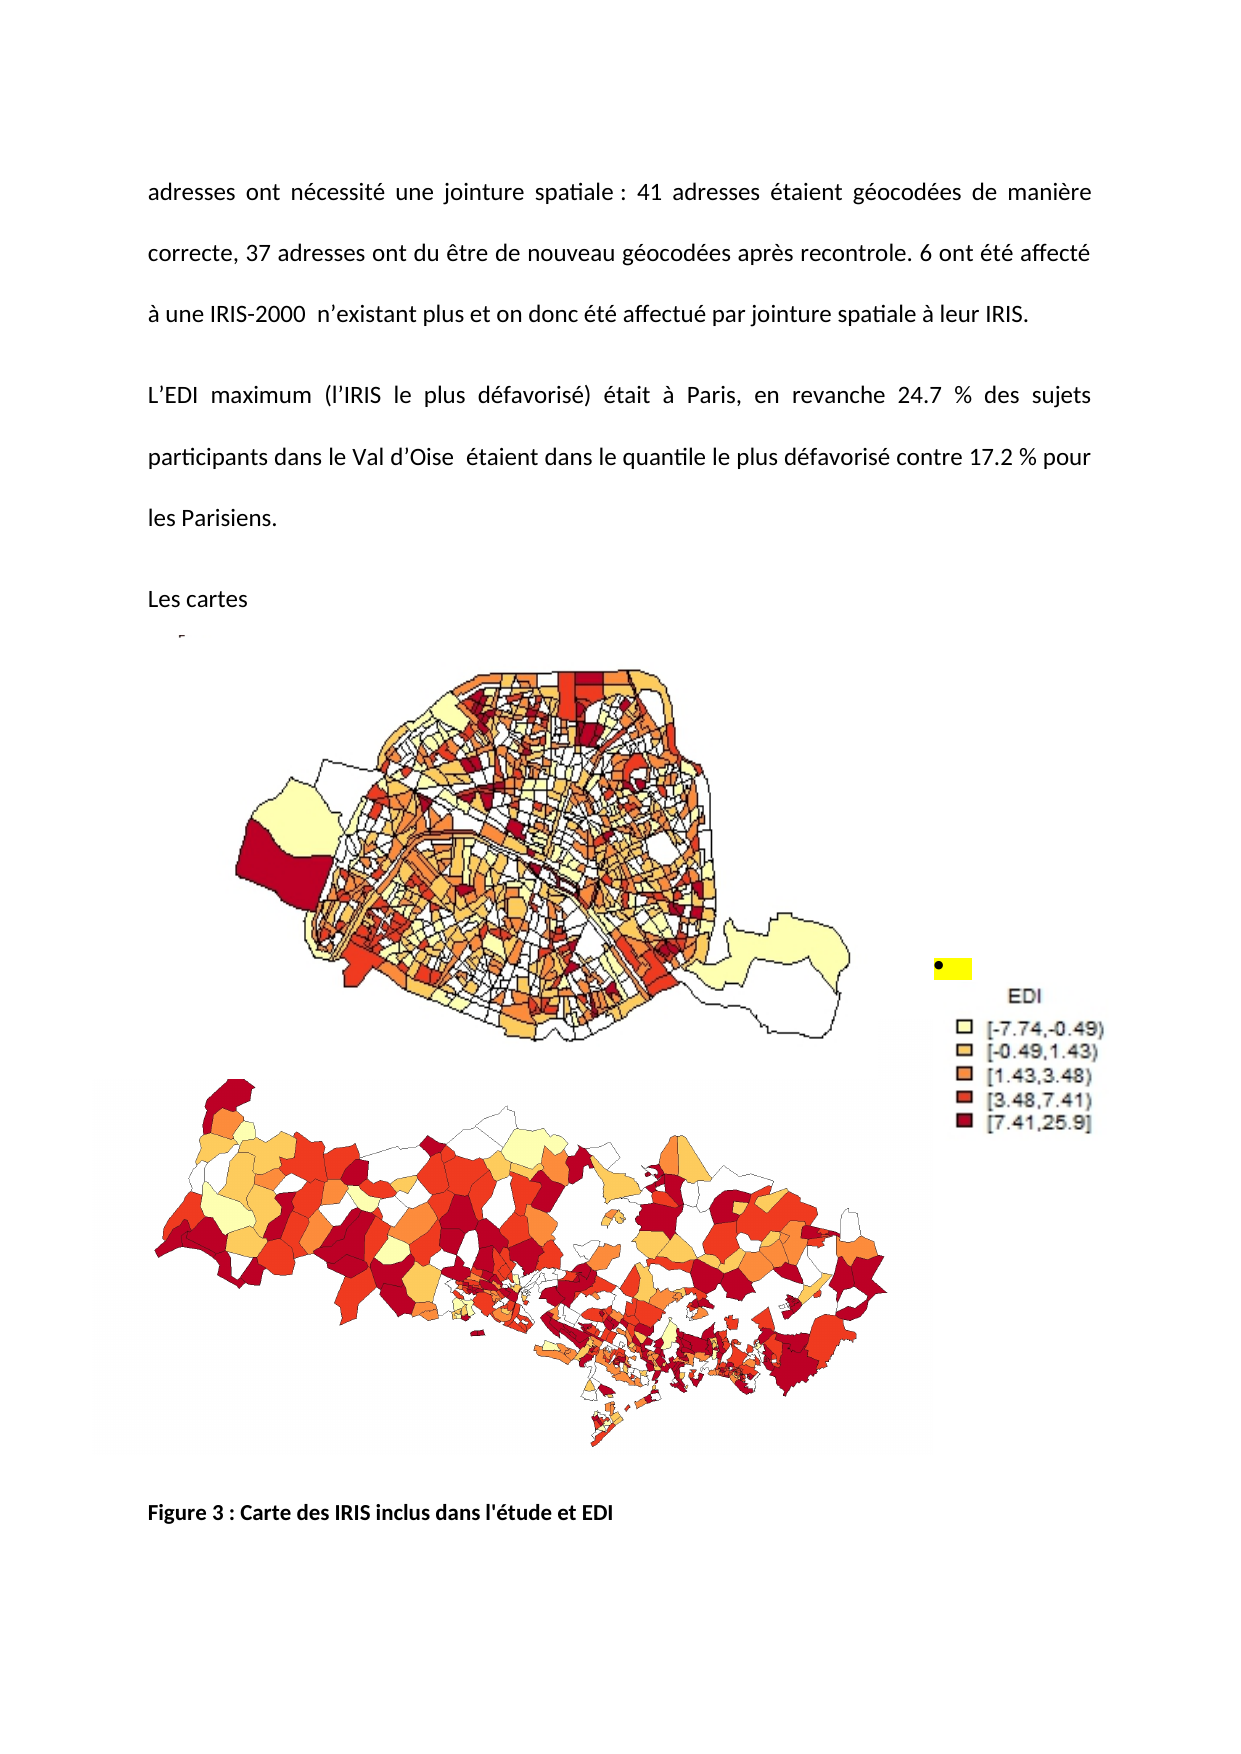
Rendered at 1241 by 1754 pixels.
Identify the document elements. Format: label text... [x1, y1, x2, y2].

picture [92, 942, 933, 1240]
text Les cartes [66, 583, 1093, 646]
text L’EDI maximum (l’IRIS le plus défavorisé) était à Paris, en revanche 24.7 % des sujets participants dans le Val d’Oise étaient dans le quantile le plus défavorisé contre 17.2 % pour les Parisiens. [148, 379, 1093, 532]
text adresses ont nécessité une jointure spatiale : 41 adresses étaient géocodées de manière correcte, 37 adresses ont du être de nouveau géocodées après recontrole. 6 ont été affecté à une IRIS-2000 n’existant plus et on donc été affectué par jointure spatiale à leur IRIS. [148, 176, 1093, 328]
picture [943, 982, 1110, 1141]
text Figure 3 : Carte des IRIS inclus dans l'étude et EDI [148, 1498, 1093, 1526]
